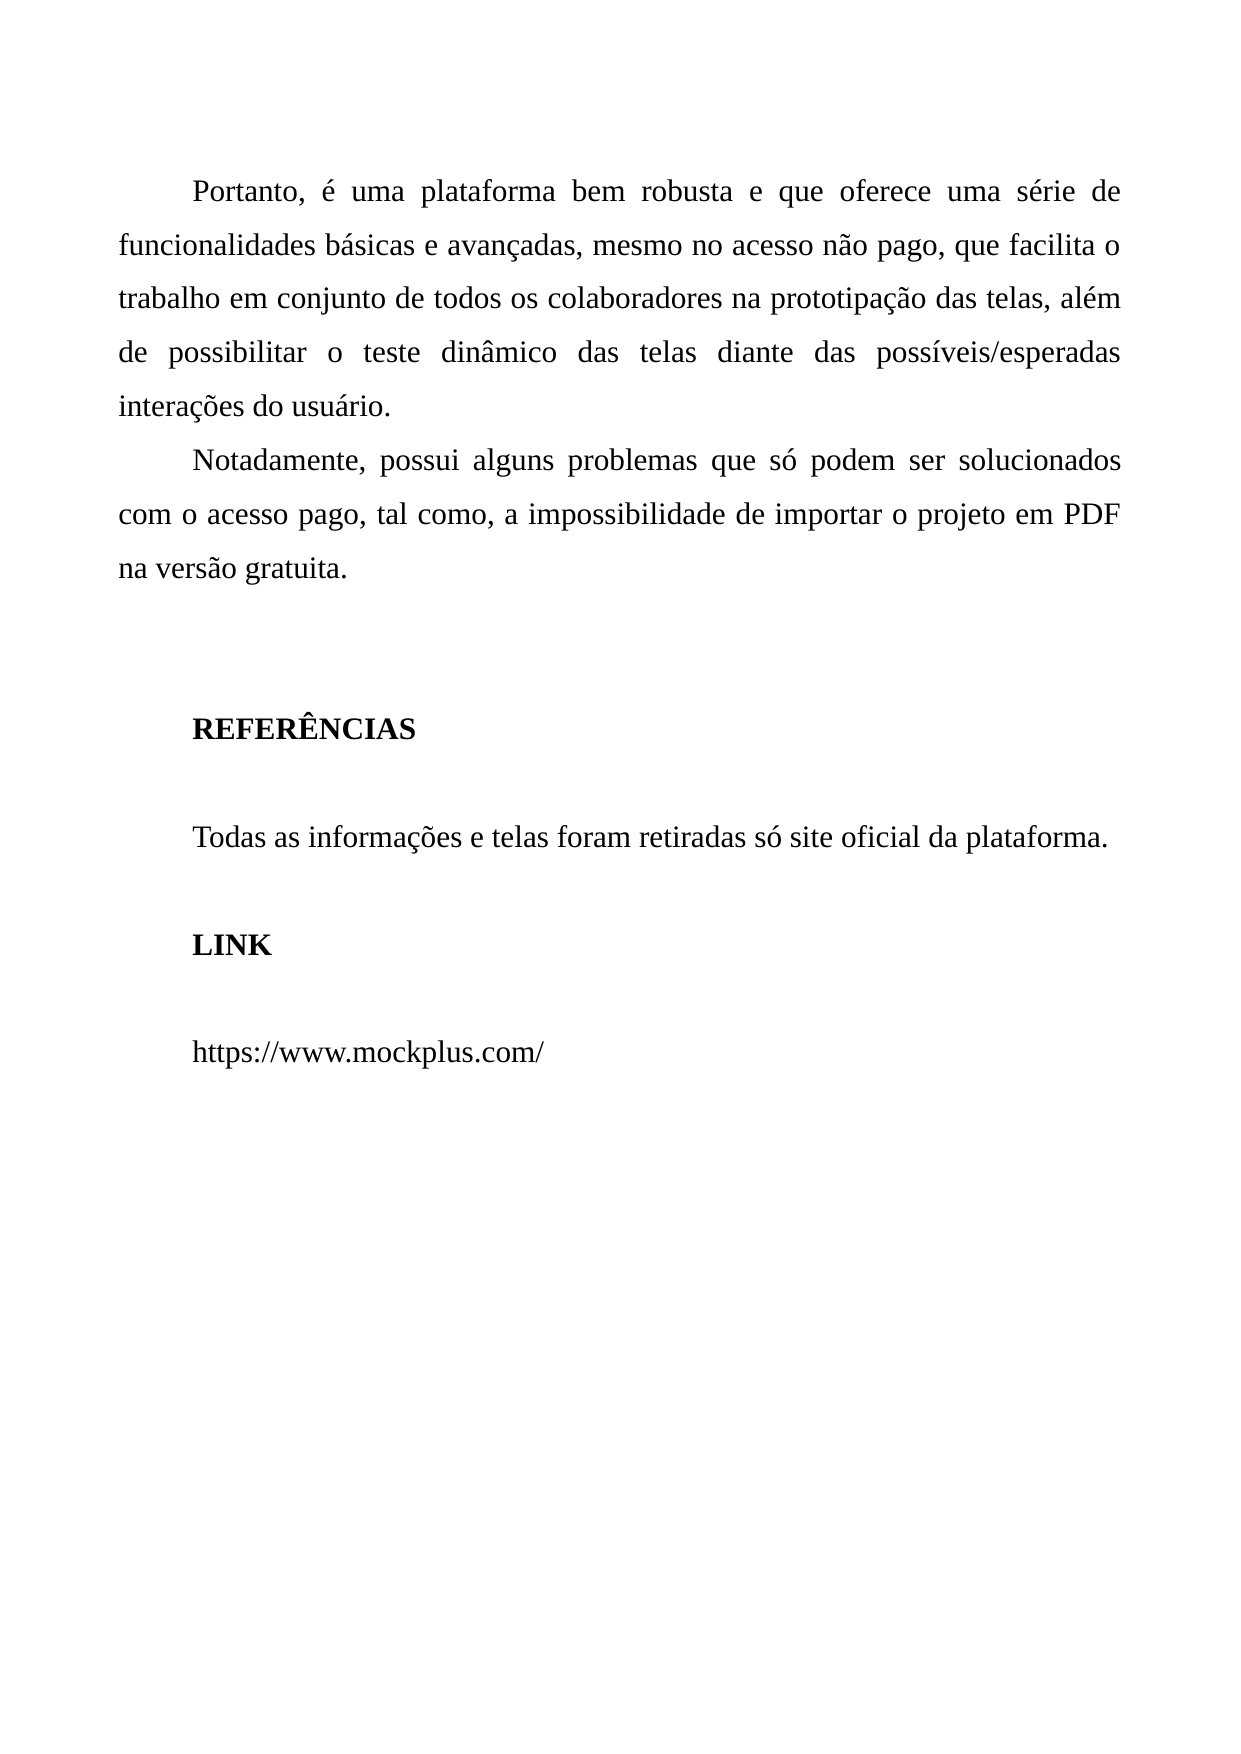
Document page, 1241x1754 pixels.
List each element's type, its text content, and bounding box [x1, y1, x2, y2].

text Portanto, é uma plataforma bem robusta e que oferece uma série de funcionalidades básicas e avançadas, mesmo no acesso não pago, que facilita o trabalho em conjunto de todos os colaboradores na prototipação das telas, além de possibilitar o teste dinâmico das telas diante das possíveis/esperadas interações do usuário. [118, 172, 1122, 423]
text Todas as informações e telas foram retiradas só site oficial da plataforma. [118, 818, 1122, 854]
text https://www.mockplus.com/ [118, 1034, 1122, 1069]
text LINK [118, 926, 1122, 962]
text REFERÊNCIAS [118, 711, 1122, 746]
text Notadamente, possui alguns problemas que só podem ser solucionados com o acesso pago, tal como, a impossibilidade de importar o projeto em PDF na versão gratuita. [118, 441, 1122, 585]
